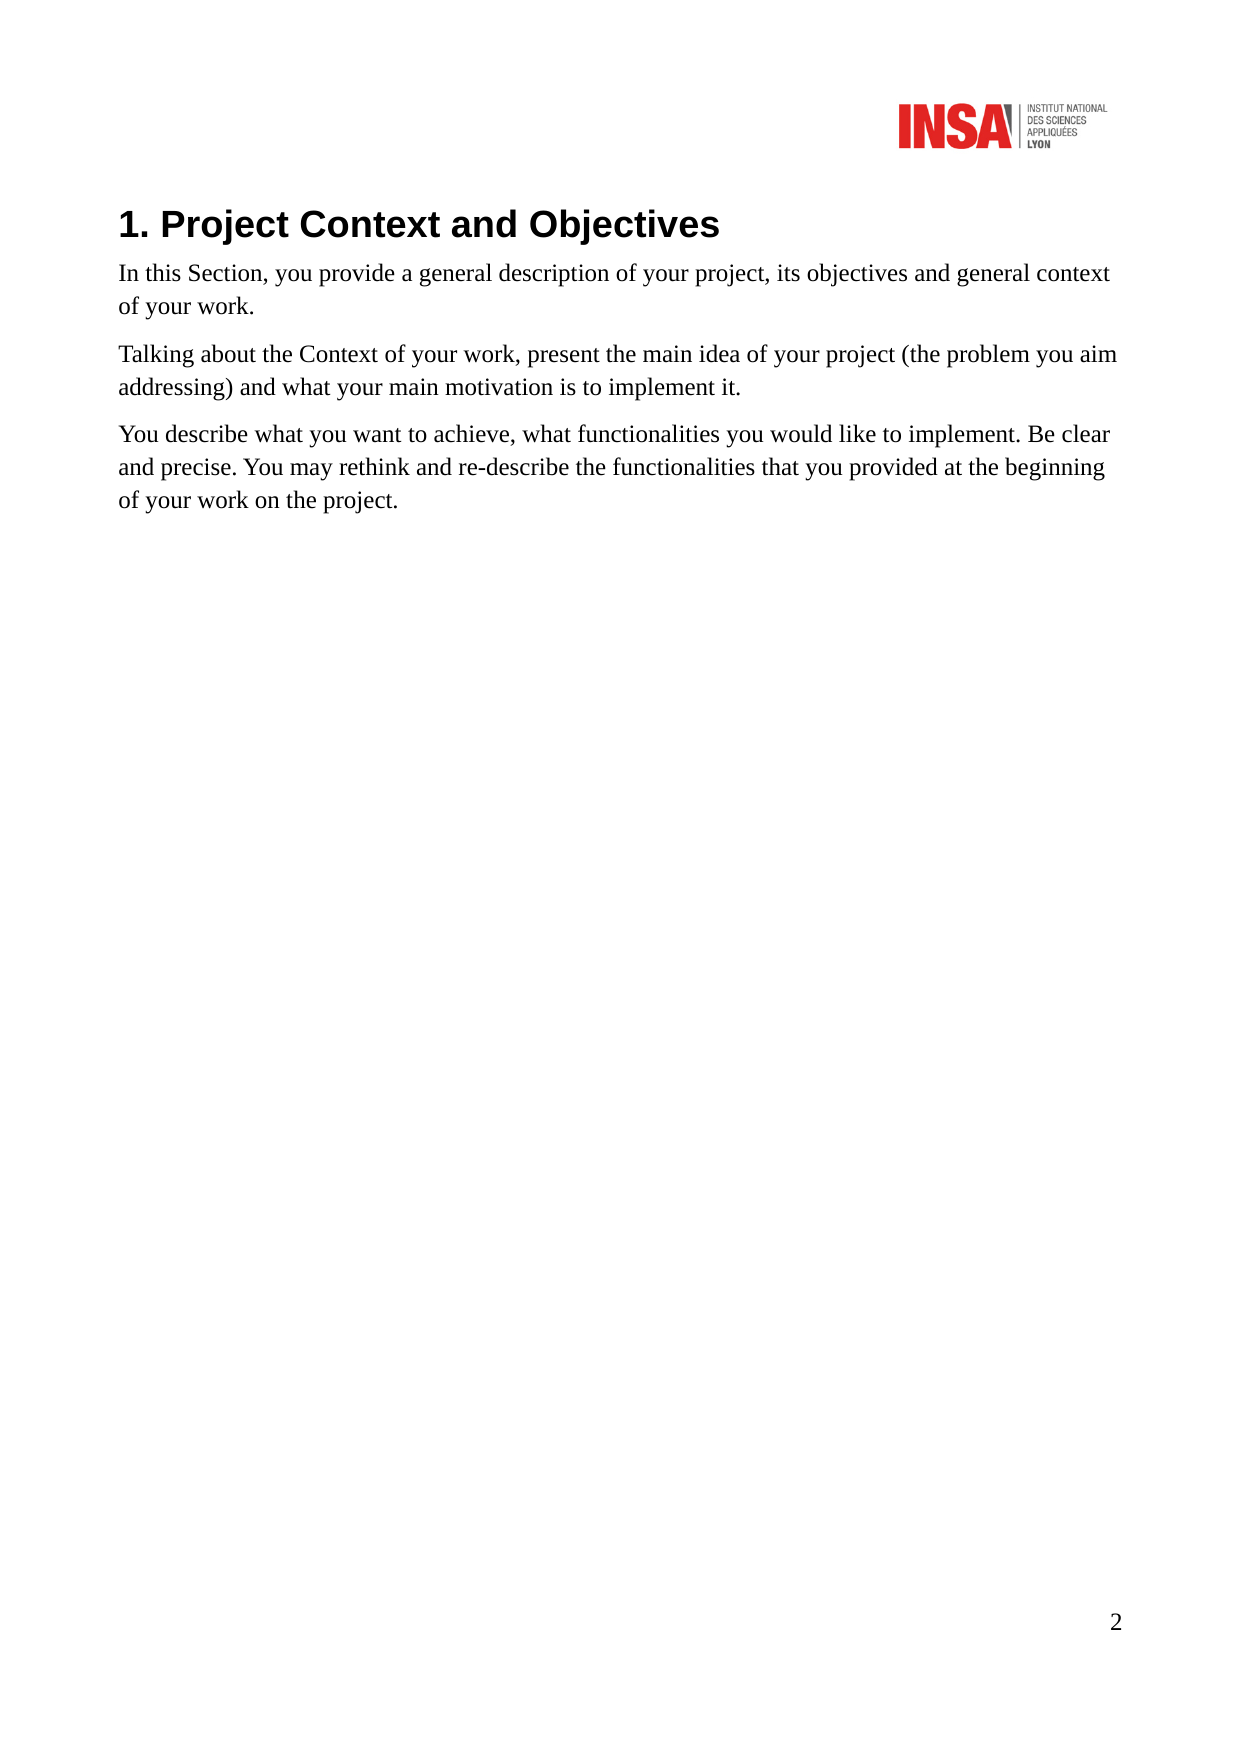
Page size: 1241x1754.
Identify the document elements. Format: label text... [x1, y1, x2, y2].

subtitle 1. Project Context and Objectives [118, 202, 1122, 246]
picture [891, 86, 1114, 167]
text You describe what you want to achieve, what functionalities you would like to implement. Be clear and precise. You may rethink and re-describe the functionalities that you provided at the beginning of your work on the project. [118, 419, 1122, 514]
text In this Section, you provide a general description of your project, its objectives and general context of your work. [118, 258, 1122, 320]
text Talking about the Context of your work, present the main idea of your project (the problem you aim addressing) and what your main motivation is to implement it. [118, 339, 1122, 400]
